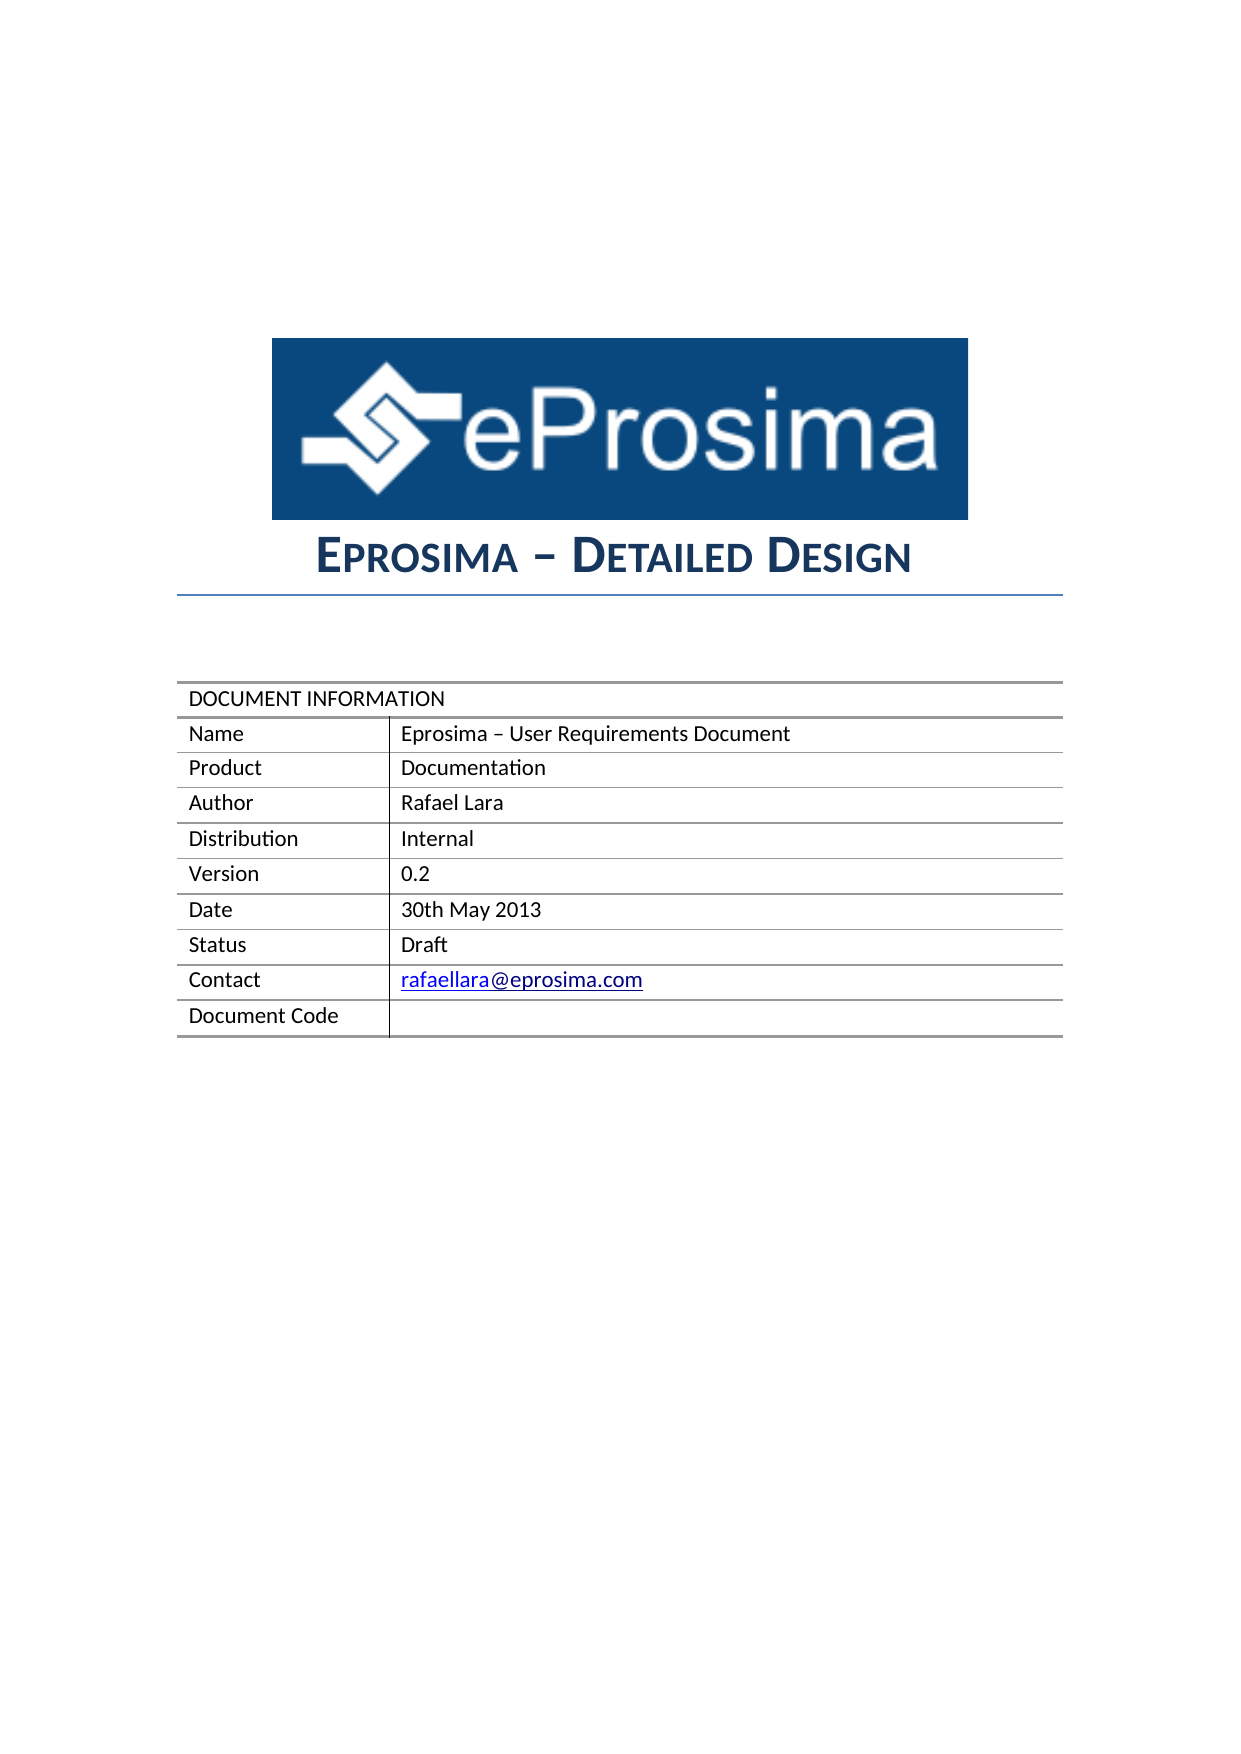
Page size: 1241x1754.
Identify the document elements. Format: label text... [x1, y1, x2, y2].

table_cell Rafael Lara [390, 788, 1063, 822]
table_cell Name [177, 719, 389, 751]
table_cell Status [177, 930, 389, 964]
table_cell Internal [390, 824, 1063, 858]
table_cell Document Code [177, 1001, 389, 1035]
table_cell Distribution [177, 824, 389, 858]
table_cell Eprosima – User Requirements Document [390, 719, 1063, 751]
table_cell Draft [390, 930, 1063, 964]
picture [272, 338, 969, 520]
table_cell Author [177, 788, 389, 822]
table_header DOCUMENT INFORMATION [177, 684, 1063, 716]
table_cell Version [177, 859, 389, 893]
table_cell 0.2 [390, 859, 1063, 893]
table_cell rafaellara@eprosima.com [390, 966, 1063, 999]
table_cell Date [177, 895, 389, 928]
table_cell 30th May 2013 [390, 895, 1063, 928]
title Eprosima – Detailed Design [177, 339, 1063, 594]
table_cell Contact [177, 966, 389, 999]
table_cell [390, 1001, 1063, 1035]
table_cell Product [177, 753, 389, 787]
table_cell Documentation [390, 753, 1063, 787]
